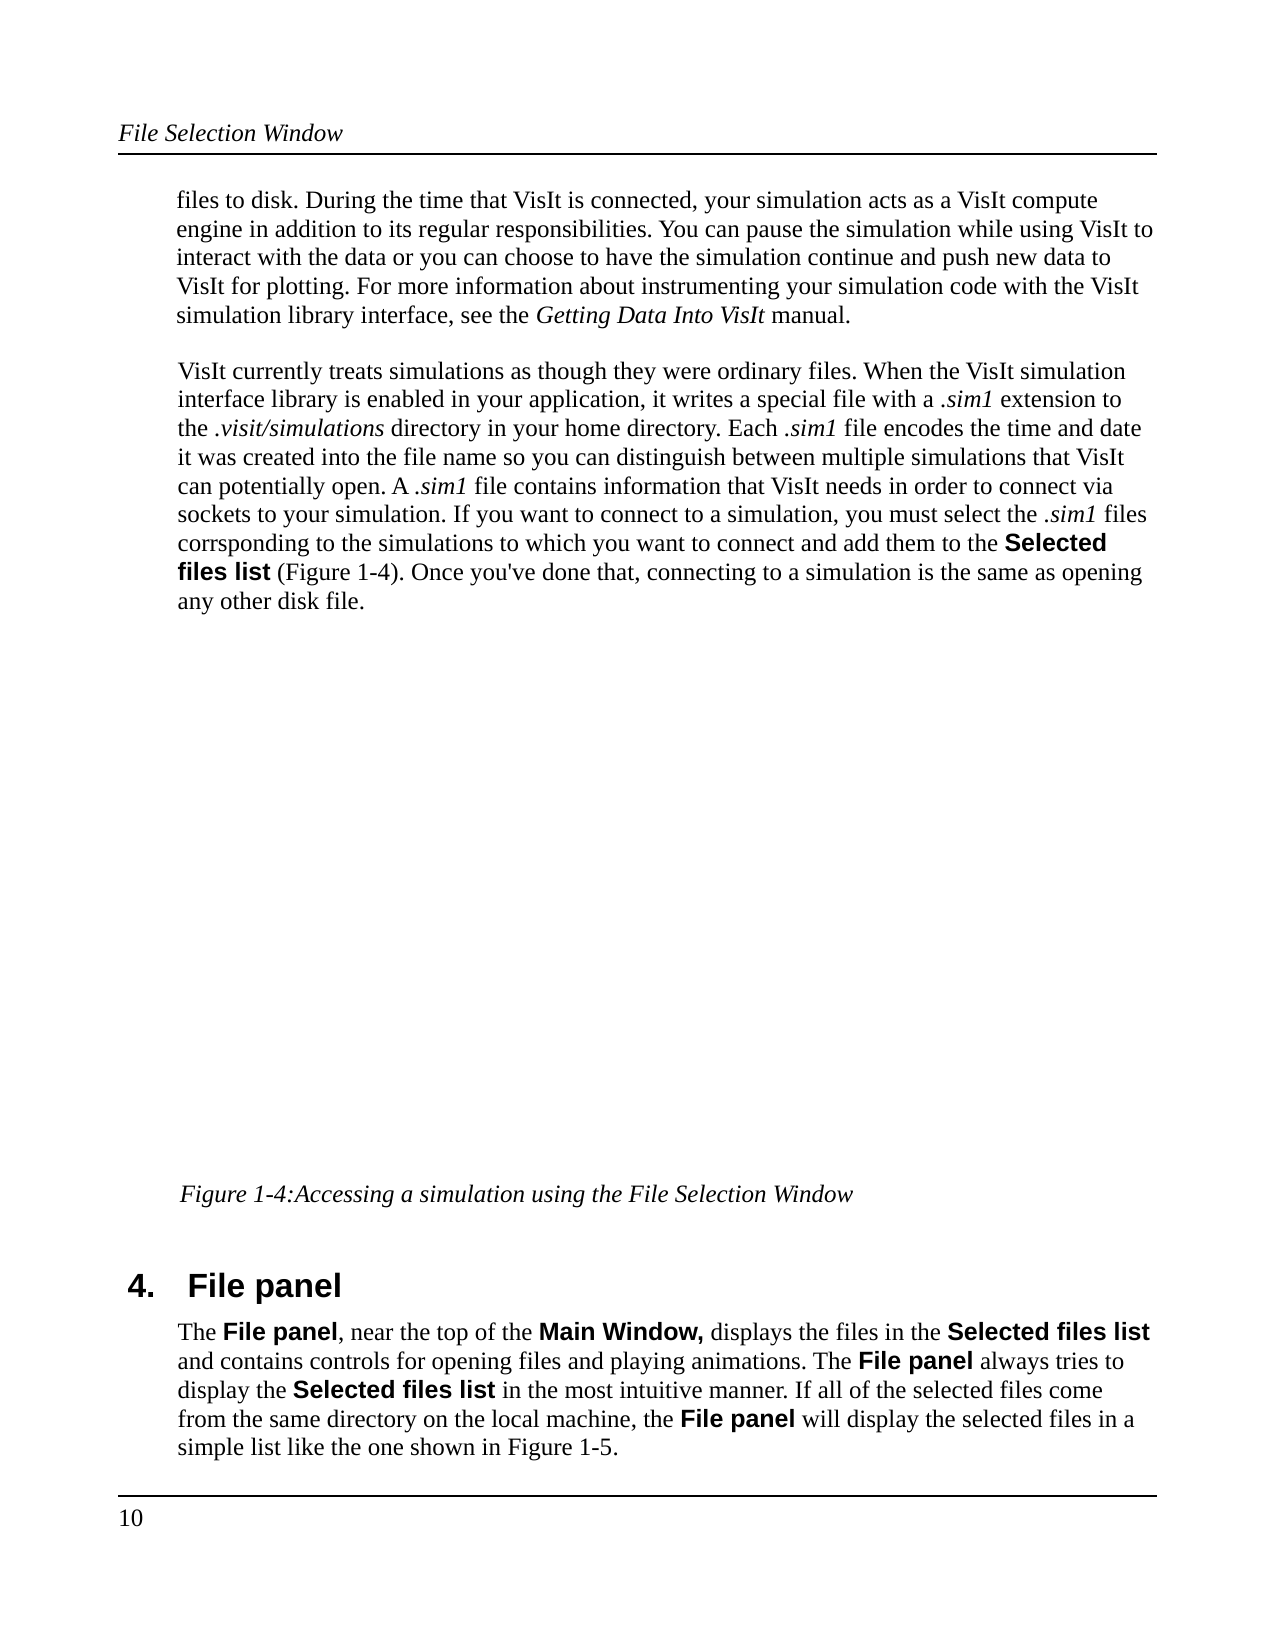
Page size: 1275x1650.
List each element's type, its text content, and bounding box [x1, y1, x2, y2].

text VisIt currently treats simulations as though they were ordinary files. When the VisIt simulation interface library is enabled in your application, it writes a special file with a .sim1 extension to the .visit/simulations directory in your home directory. Each .sim1 file encodes the time and date it was created into the file name so you can distinguish between multiple simulations that VisIt can potentially open. A .sim1 file contains information that VisIt needs in order to connect via sockets to your simulation. If you want to connect to a simulation, you must select the .sim1 files corrsponding to the simulations to which you want to connect and add them to the Selected files list (Figure 1-4). Once you've done that, connecting to a simulation is the same as opening any other disk file. [177, 356, 1157, 615]
text The File panel, near the top of the Main Window, displays the files in the Selected files list and contains controls for opening files and playing animations. The File panel always tries to display the Selected files list in the most intuitive manner. If all of the selected files come from the same directory on the local machine, the File panel will display the selected files in a simple list like the one shown in Figure 1-5. [177, 1317, 1157, 1461]
subtitle File panel [118, 667, 1157, 1304]
text Figure 1-4:Accessing a simulation using the File Selection Window [179, 639, 1096, 1208]
text files to disk. During the time that VisIt is connected, your simulation acts as a VisIt compute engine in addition to its regular responsibilities. You can pause the simulation while using VisIt to interact with the data or you can choose to have the simulation continue and push new data to VisIt for plotting. For more information about instrumenting your simulation code with the VisIt simulation library interface, see the Getting Data Into VisIt manual. [176, 185, 1157, 329]
